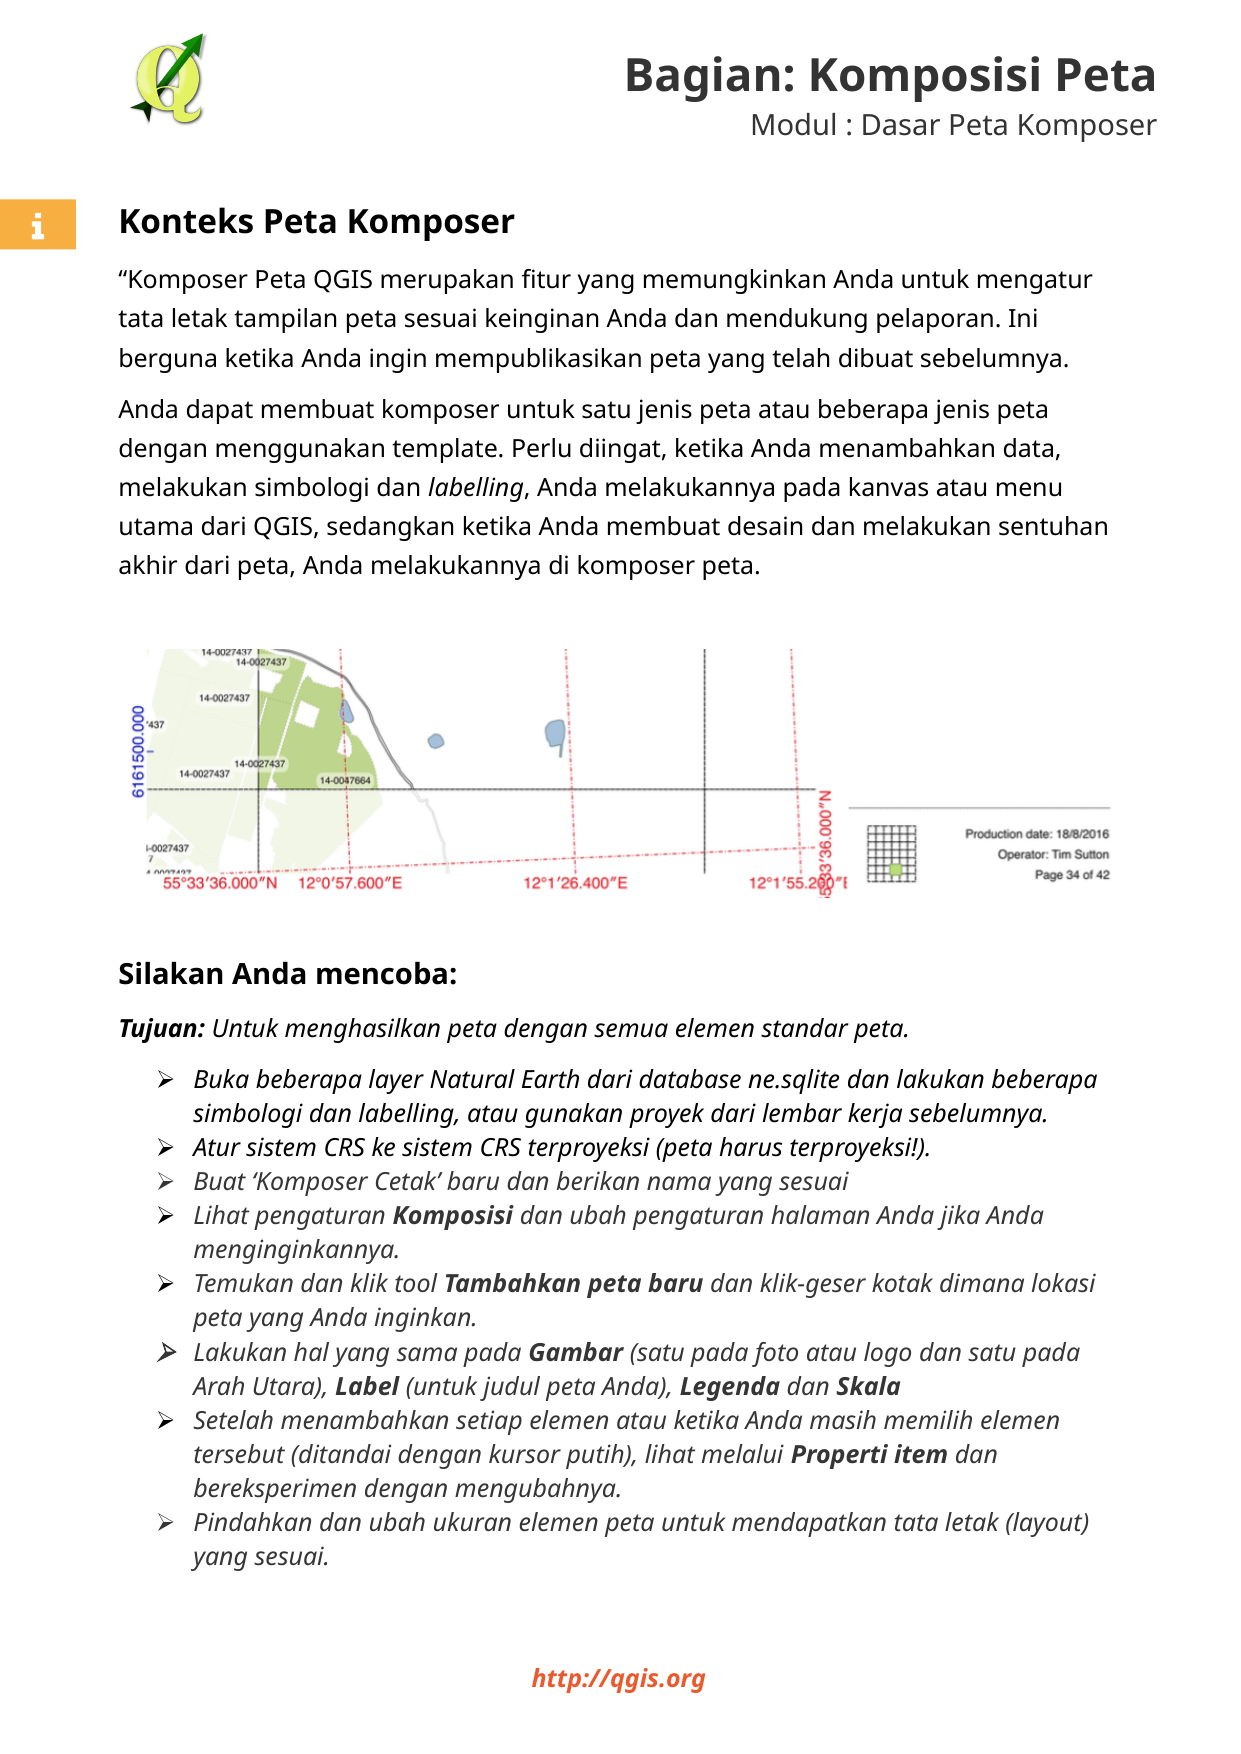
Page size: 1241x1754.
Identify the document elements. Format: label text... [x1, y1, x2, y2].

text Anda dapat membuat komposer untuk satu jenis peta atau beberapa jenis peta dengan menggunakan template. Perlu diingat, ketika Anda menambahkan data, melakukan simbologi dan labelling, Anda melakukannya pada kanvas atau menu utama dari QGIS, sedangkan ketika Anda membuat desain dan melakukan sentuhan akhir dari peta, Anda melakukannya di komposer peta. [118, 391, 1122, 582]
list Temukan dan klik tool Tambahkan peta baru dan klik-geser kotak dimana lokasi peta yang Anda inginkan. [156, 1266, 1122, 1334]
text “Komposer Peta QGIS merupakan fitur yang memungkinkan Anda untuk mengatur tata letak tampilan peta sesuai keinginan Anda dan mendukung pelaporan. Ini berguna ketika Anda ingin mempublikasikan peta yang telah dibuat sebelumnya. [118, 262, 1122, 374]
subtitle Konteks Peta Komposer [118, 198, 1122, 243]
list Buka beberapa layer Natural Earth dari database ne.sqlite dan lakukan beberapa simbologi dan labelling, atau gunakan proyek dari lembar kerja sebelumnya. [156, 1062, 1122, 1130]
picture [118, 649, 1123, 898]
picture [122, 31, 218, 127]
list Buat ‘Komposer Cetak’ baru dan berikan nama yang sesuai [156, 1164, 1122, 1198]
text Silakan Anda mencoba: [118, 953, 1122, 993]
list Lihat pengaturan Komposisi dan ubah pengaturan halaman Anda jika Anda menginginkannya. [156, 1198, 1122, 1266]
list Lakukan hal yang sama pada Gambar (satu pada foto atau logo dan satu pada Arah Utara), Label (untuk judul peta Anda), Legenda dan Skala [156, 1334, 1122, 1402]
list Atur sistem CRS ke sistem CRS terproyeksi (peta harus terproyeksi!). [156, 1130, 1122, 1164]
list Pindahkan dan ubah ukuran elemen peta untuk mendapatkan tata letak (layout) yang sesuai. [156, 1504, 1122, 1573]
list Setelah menambahkan setiap elemen atau ketika Anda masih memilih elemen tersebut (ditandai dengan kursor putih), lihat melalui Properti item dan bereksperimen dengan mengubahnya. [156, 1402, 1122, 1504]
text Tujuan: Untuk menghasilkan peta dengan semua elemen standar peta. [118, 1011, 1122, 1045]
